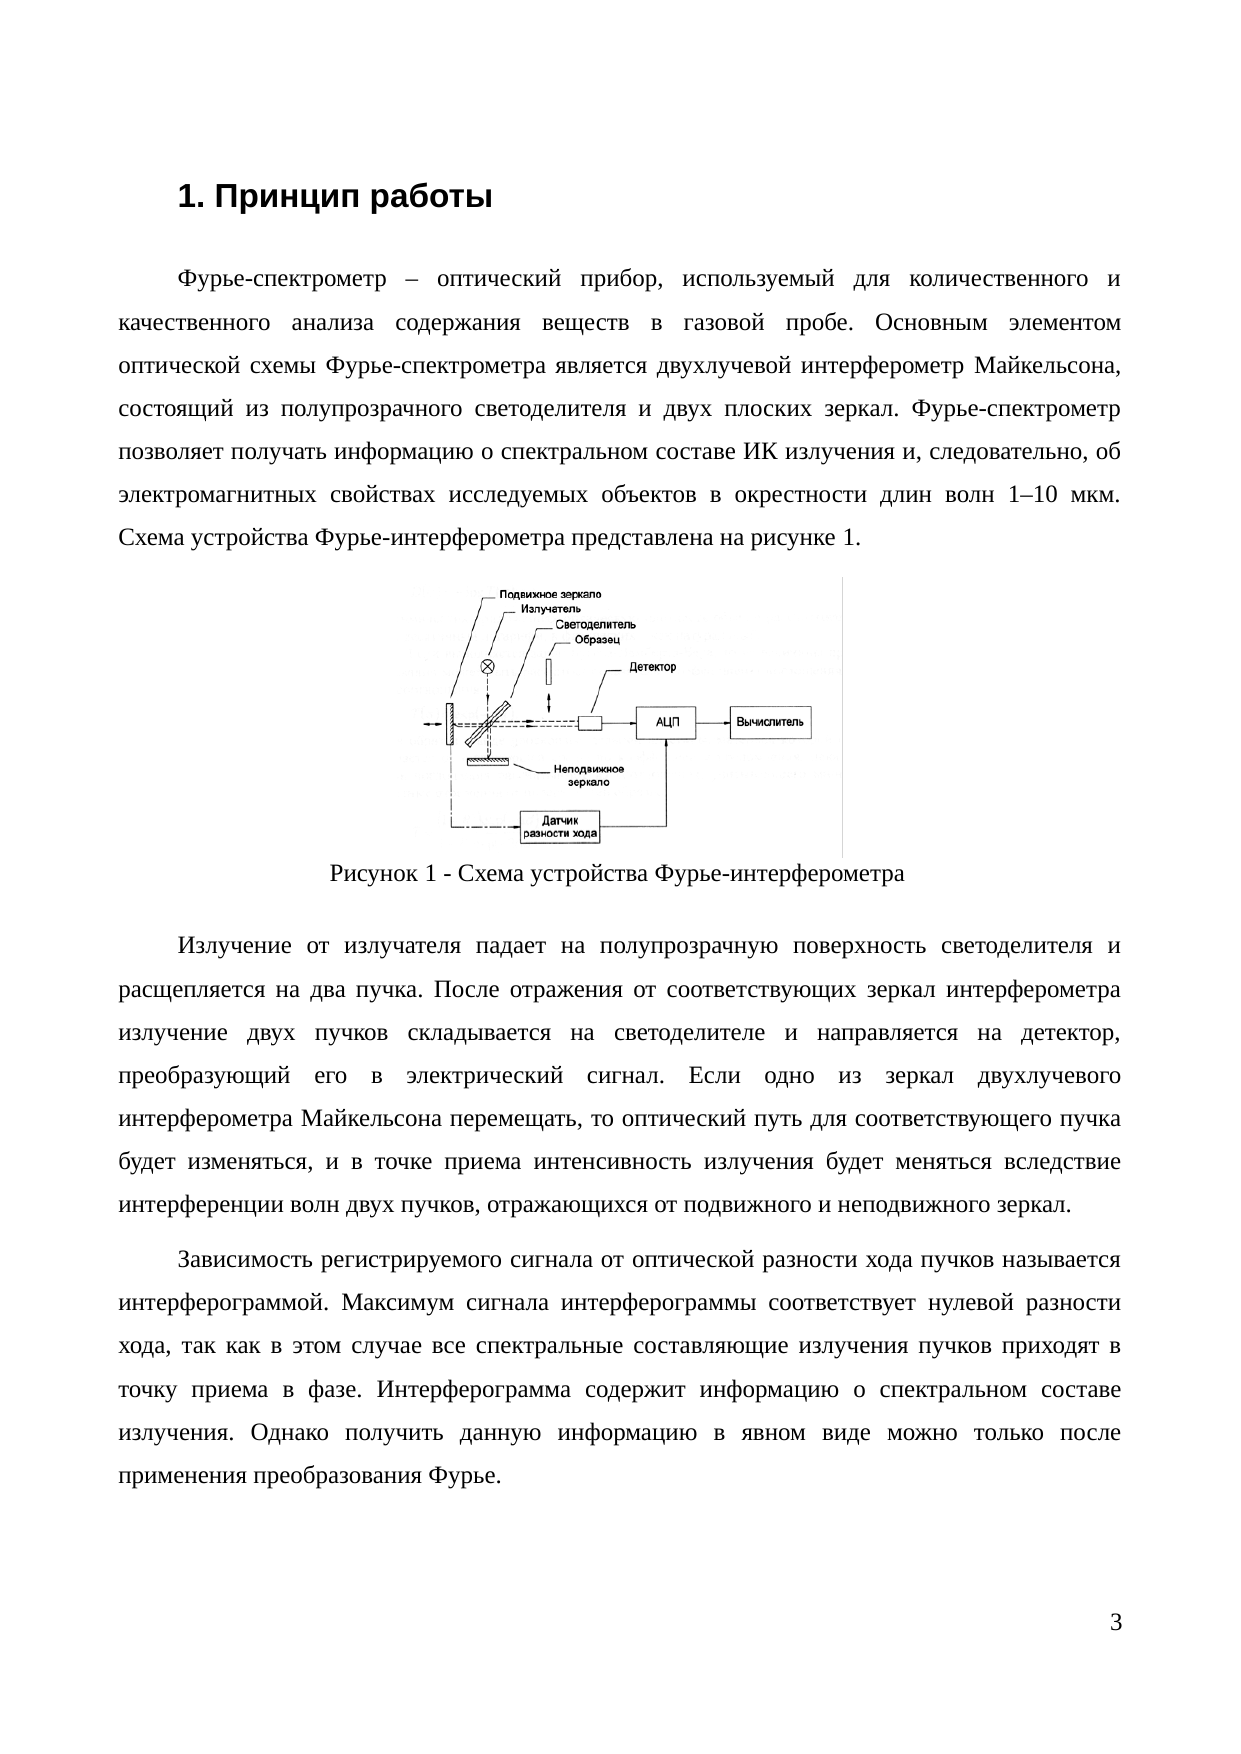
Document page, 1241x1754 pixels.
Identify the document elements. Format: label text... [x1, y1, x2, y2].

subtitle Принцип работы [118, 176, 1122, 215]
text Фурье-спектрометр – оптический прибор, используемый для количественного и качественного анализа содержания веществ в газовой пробе. Основным элементом оптической схемы Фурье-спектрометра является двухлучевой интерферометр Майкельсона, состоящий из полупрозрачного светоделителя и двух плоских зеркал. Фурье-спектрометр позволяет получать информацию о спектральном составе ИК излучения и, следовательно, об электромагнитных свойствах исследуемых объектов в окрестности длин волн 1–10 мкм. Схема устройства Фурье-интерферометра представлена на рисунке 1. [118, 263, 1122, 551]
picture [397, 577, 843, 858]
text Рисунок 1 - Схема устройства Фурье-интерферометра [118, 858, 1122, 887]
text Излучение от излучателя падает на полупрозрачную поверхность светоделителя и расщепляется на два пучка. После отражения от соответствующих зеркал интерферометра излучение двух пучков складывается на светоделителе и направляется на детектор, преобразующий его в электрический сигнал. Если одно из зеркал двухлучевого интерферометра Майкельсона перемещать, то оптический путь для соответствующего пучка будет изменяться, и в точке приема интенсивность излучения будет меняться вследствие интерференции волн двух пучков, отражающихся от подвижного и неподвижного зеркал. [118, 931, 1122, 1218]
text Зависимость регистрируемого сигнала от оптической разности хода пучков называется интерферограммой. Максимум сигнала интерферограммы соответствует нулевой разности хода, так как в этом случае все спектральные составляющие излучения пучков приходят в точку приема в фазе. Интерферограмма содержит информацию о спектральном составе излучения. Однако получить данную информацию в явном виде можно только после применения преобразования Фурье. [118, 1244, 1122, 1489]
